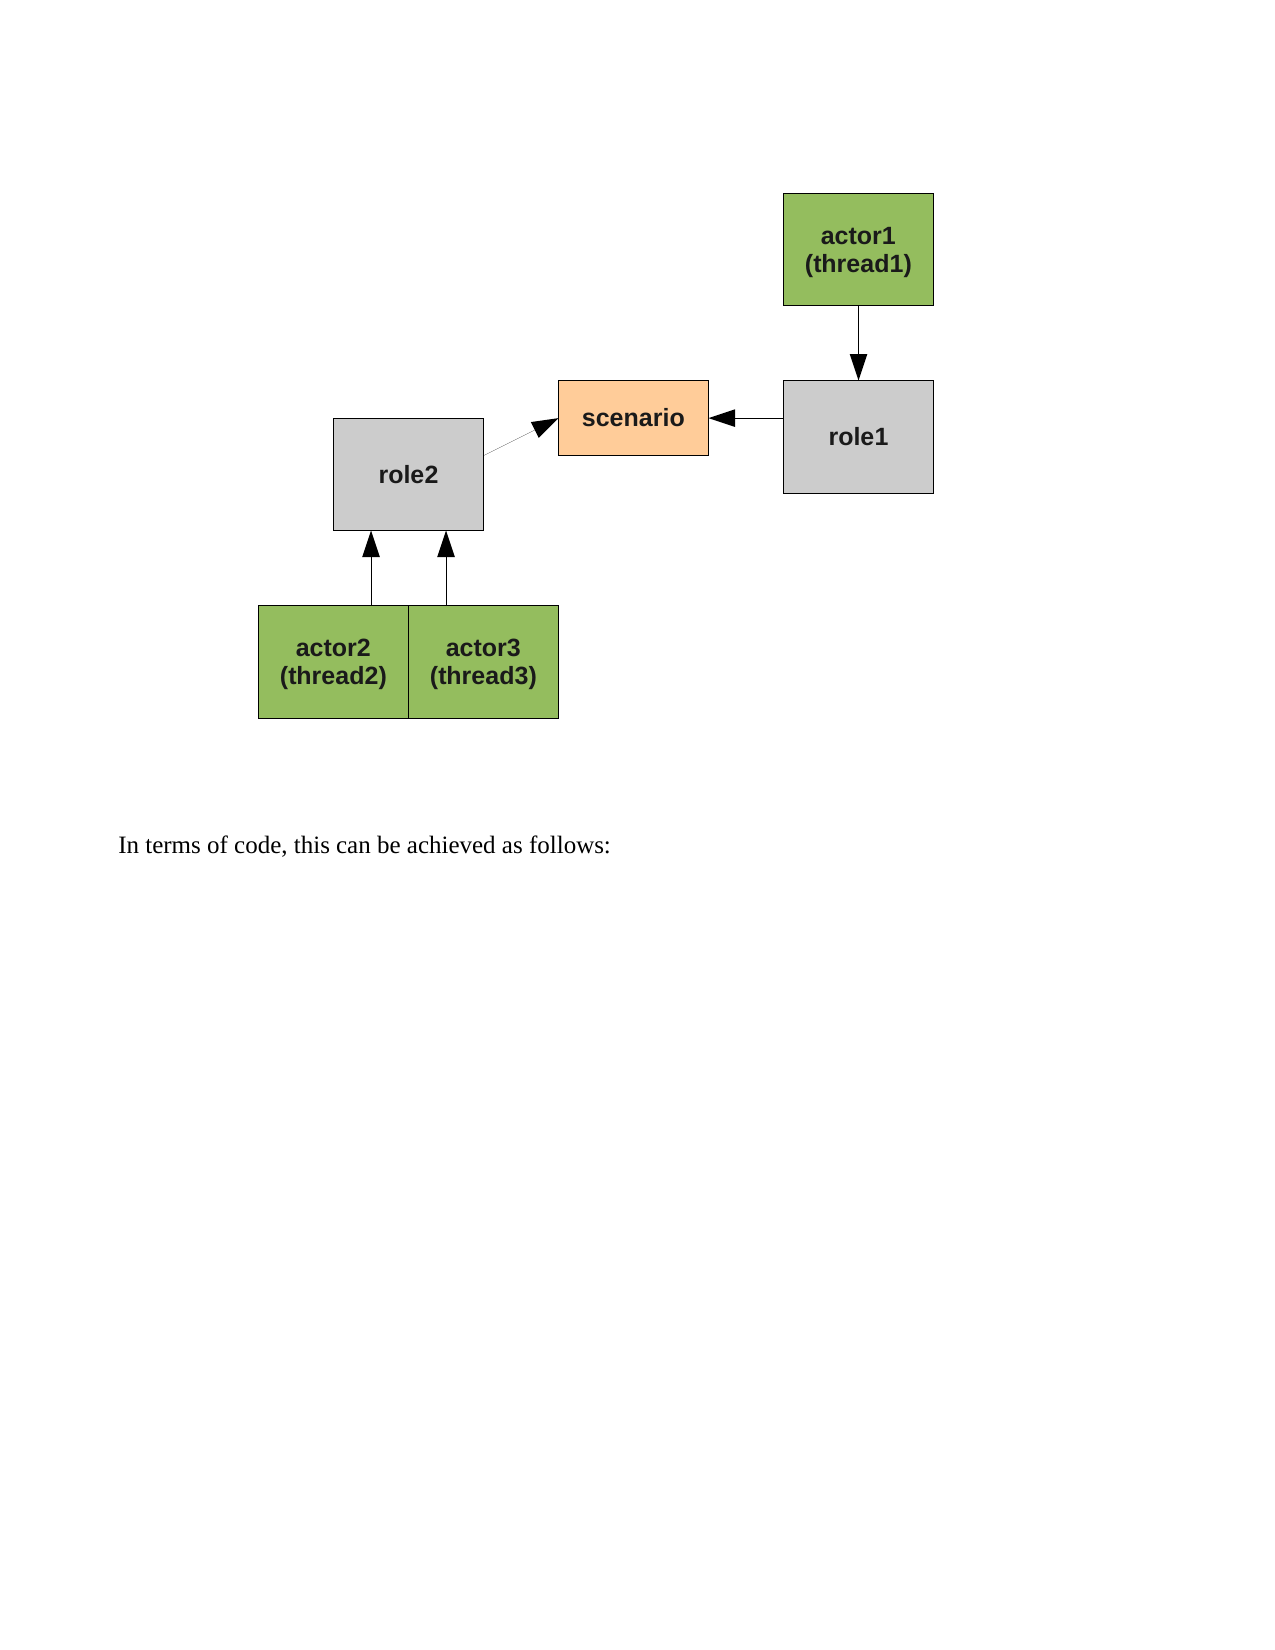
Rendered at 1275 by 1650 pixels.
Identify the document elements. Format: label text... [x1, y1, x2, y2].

text In terms of code, this can be achieved as follows: [118, 830, 1157, 858]
